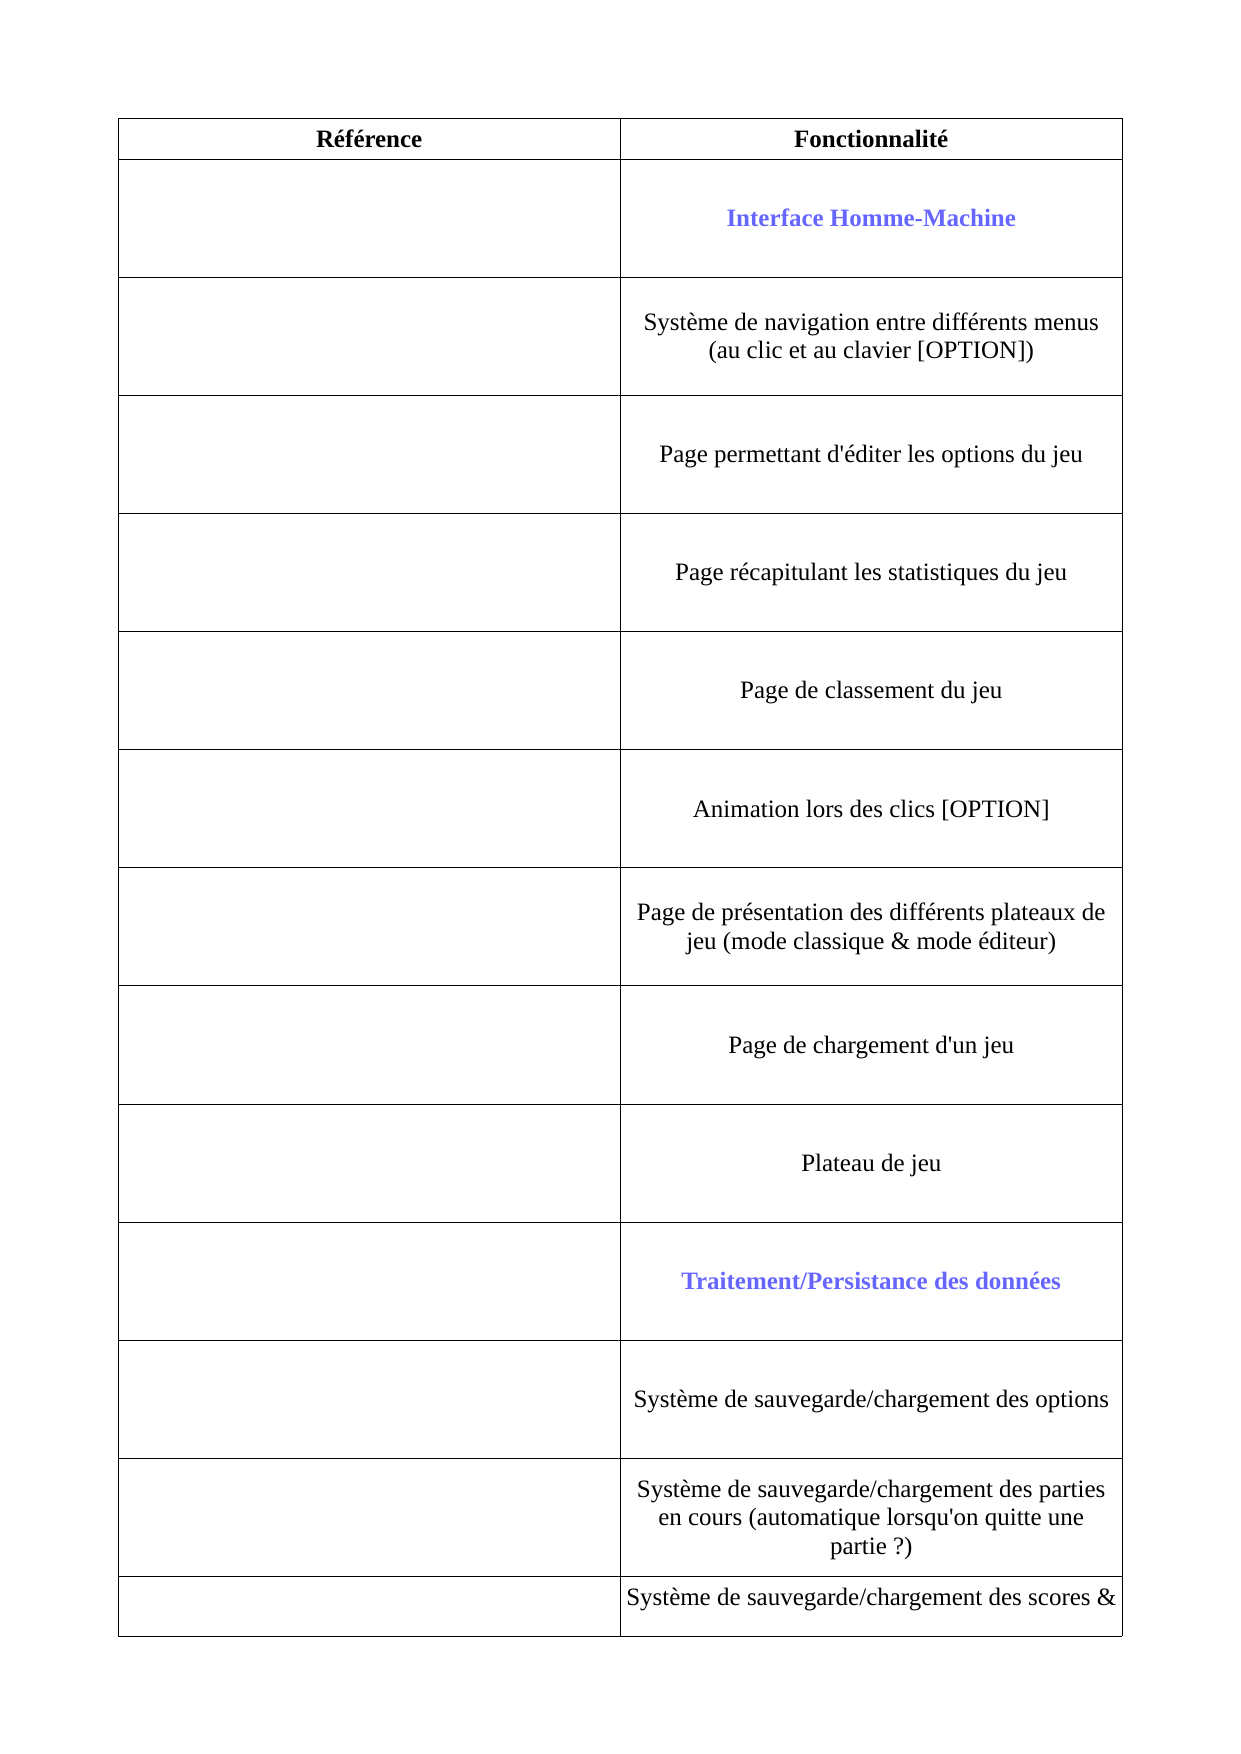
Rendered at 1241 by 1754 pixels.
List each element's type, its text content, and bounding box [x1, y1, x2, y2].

table_cell [119, 1341, 620, 1458]
table_cell Système de sauvegarde/chargement des scores & [621, 1577, 1122, 1636]
table_cell Système de sauvegarde/chargement des options [621, 1341, 1122, 1458]
table_cell [119, 396, 620, 513]
table_header Fonctionnalité [621, 119, 1122, 158]
table_cell [119, 868, 620, 985]
table_cell [119, 278, 620, 395]
table_cell [119, 1459, 620, 1576]
table_cell [119, 1577, 620, 1636]
table_cell Traitement/Persistance des données [621, 1223, 1122, 1340]
table_header Référence [119, 119, 620, 158]
table_cell Système de navigation entre différents menus (au clic et au clavier [OPTION]) [621, 278, 1122, 395]
table_cell [119, 986, 620, 1103]
table_cell Page récapitulant les statistiques du jeu [621, 514, 1122, 631]
table_cell Animation lors des clics [OPTION] [621, 750, 1122, 867]
table_cell Page de chargement d'un jeu [621, 986, 1122, 1103]
table_cell Système de sauvegarde/chargement des parties en cours (automatique lorsqu'on quitte une partie ?) [621, 1459, 1122, 1576]
table_cell [119, 1105, 620, 1222]
table_cell Page permettant d'éditer les options du jeu [621, 396, 1122, 513]
table_cell Interface Homme-Machine [621, 160, 1122, 277]
table_cell [119, 514, 620, 631]
table_cell [119, 160, 620, 277]
table_cell Plateau de jeu [621, 1105, 1122, 1222]
table_cell Page de présentation des différents plateaux de jeu (mode classique & mode éditeur) [621, 868, 1122, 985]
table_cell Page de classement du jeu [621, 632, 1122, 749]
table_cell [119, 1223, 620, 1340]
table_cell [119, 750, 620, 867]
table_cell [119, 632, 620, 749]
